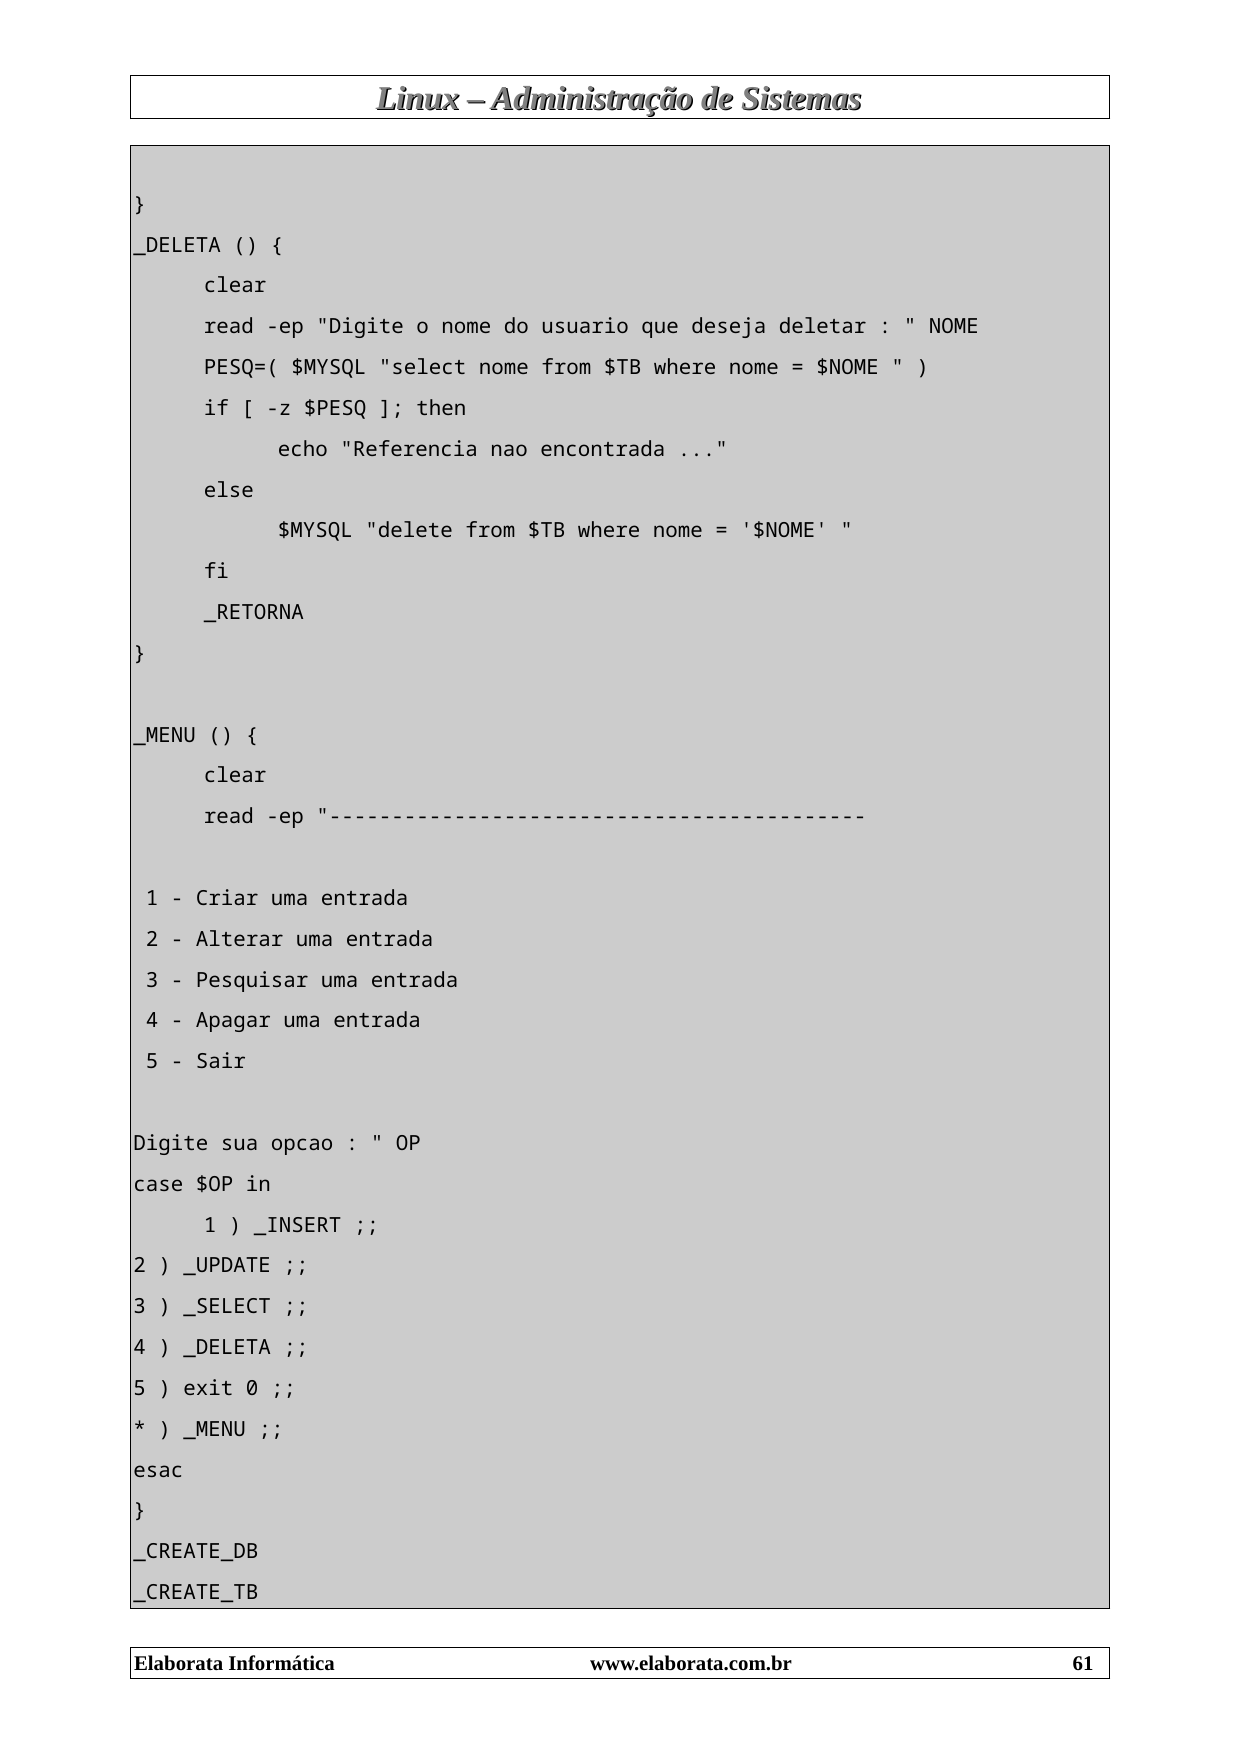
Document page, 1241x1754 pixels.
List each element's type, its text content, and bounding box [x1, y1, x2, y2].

text 5 - Sair [131, 1043, 1109, 1075]
text _RETORNA [131, 594, 1109, 626]
text fi [131, 553, 1109, 585]
text 2 ) _UPDATE ;; [131, 1247, 1109, 1279]
text clear [131, 757, 1109, 789]
text if [ -z $PESQ ]; then [131, 390, 1109, 422]
text 5 ) exit 0 ;; [131, 1370, 1109, 1402]
text PESQ=( $MYSQL "select nome from $TB where nome = $NOME " ) [131, 349, 1109, 381]
text _CREATE_DB [131, 1533, 1109, 1565]
text read -ep "Digite o nome do usuario que deseja deletar : " NOME [131, 308, 1109, 340]
text clear [131, 267, 1109, 299]
text 1 ) _INSERT ;; [131, 1207, 1109, 1238]
text } [131, 635, 1109, 667]
text _CREATE_TB [131, 1574, 1109, 1608]
text read -ep "------------------------------------------- [131, 798, 1109, 830]
text 1 - Criar uma entrada [131, 880, 1109, 912]
text case $OP in [131, 1166, 1109, 1197]
text } [131, 186, 1109, 217]
text 3 - Pesquisar uma entrada [131, 962, 1109, 993]
text 4 - Apagar uma entrada [131, 1002, 1109, 1034]
text * ) _MENU ;; [131, 1411, 1109, 1442]
text 2 - Alterar uma entrada [131, 921, 1109, 952]
text echo "Referencia nao encontrada ..." [131, 431, 1109, 462]
text 4 ) _DELETA ;; [131, 1329, 1109, 1361]
text else [131, 472, 1109, 503]
text Digite sua opcao : " OP [131, 1125, 1109, 1157]
text } [131, 1492, 1109, 1524]
text _DELETA () { [131, 227, 1109, 258]
text esac [131, 1452, 1109, 1483]
text $MYSQL "delete from $TB where nome = '$NOME' " [131, 512, 1109, 544]
text 3 ) _SELECT ;; [131, 1288, 1109, 1320]
text _MENU () { [131, 717, 1109, 748]
